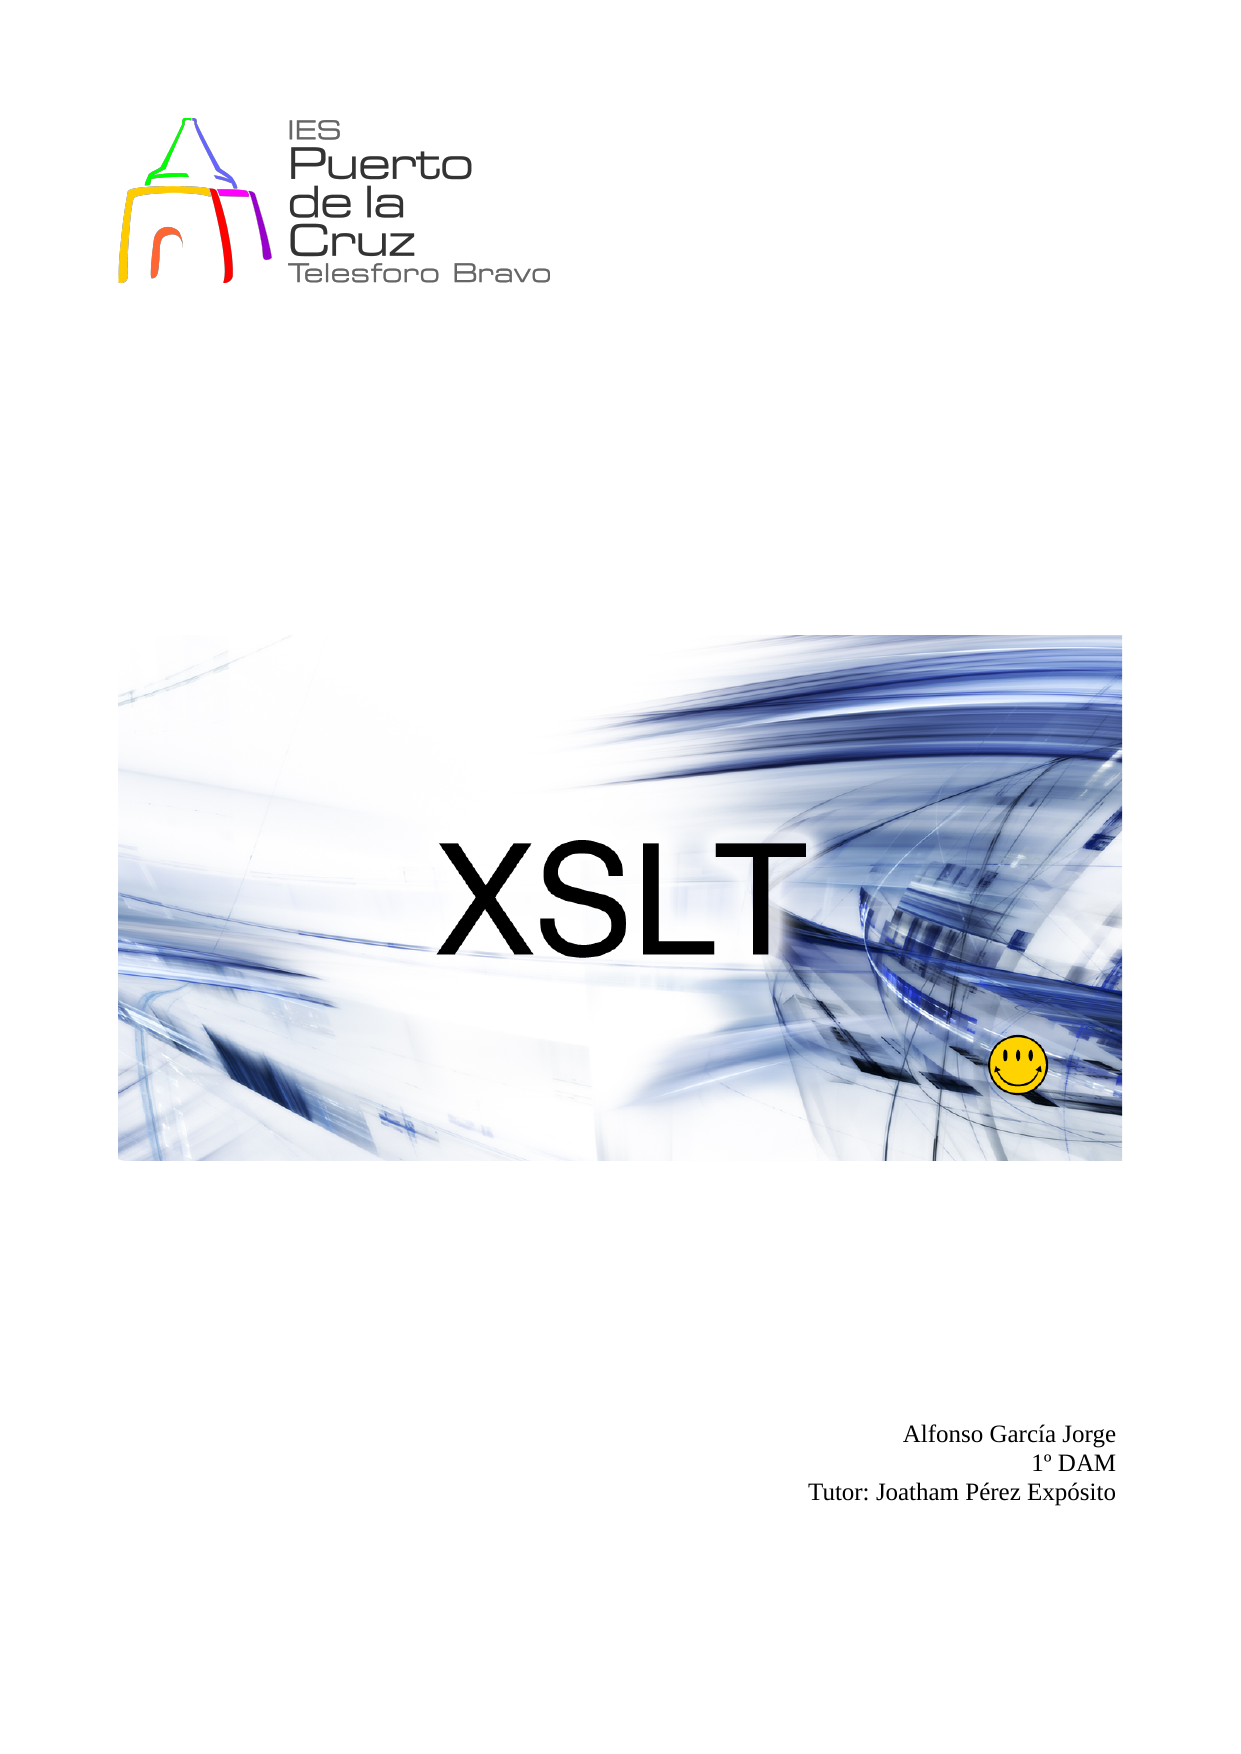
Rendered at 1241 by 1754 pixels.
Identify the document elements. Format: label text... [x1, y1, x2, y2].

picture [118, 635, 1123, 1161]
picture [118, 118, 550, 283]
text Alfonso García Jorge [118, 1419, 1122, 1448]
text Tutor: Joatham Pérez Expósito [118, 1477, 1122, 1506]
text 1º DAM [118, 1448, 1122, 1477]
